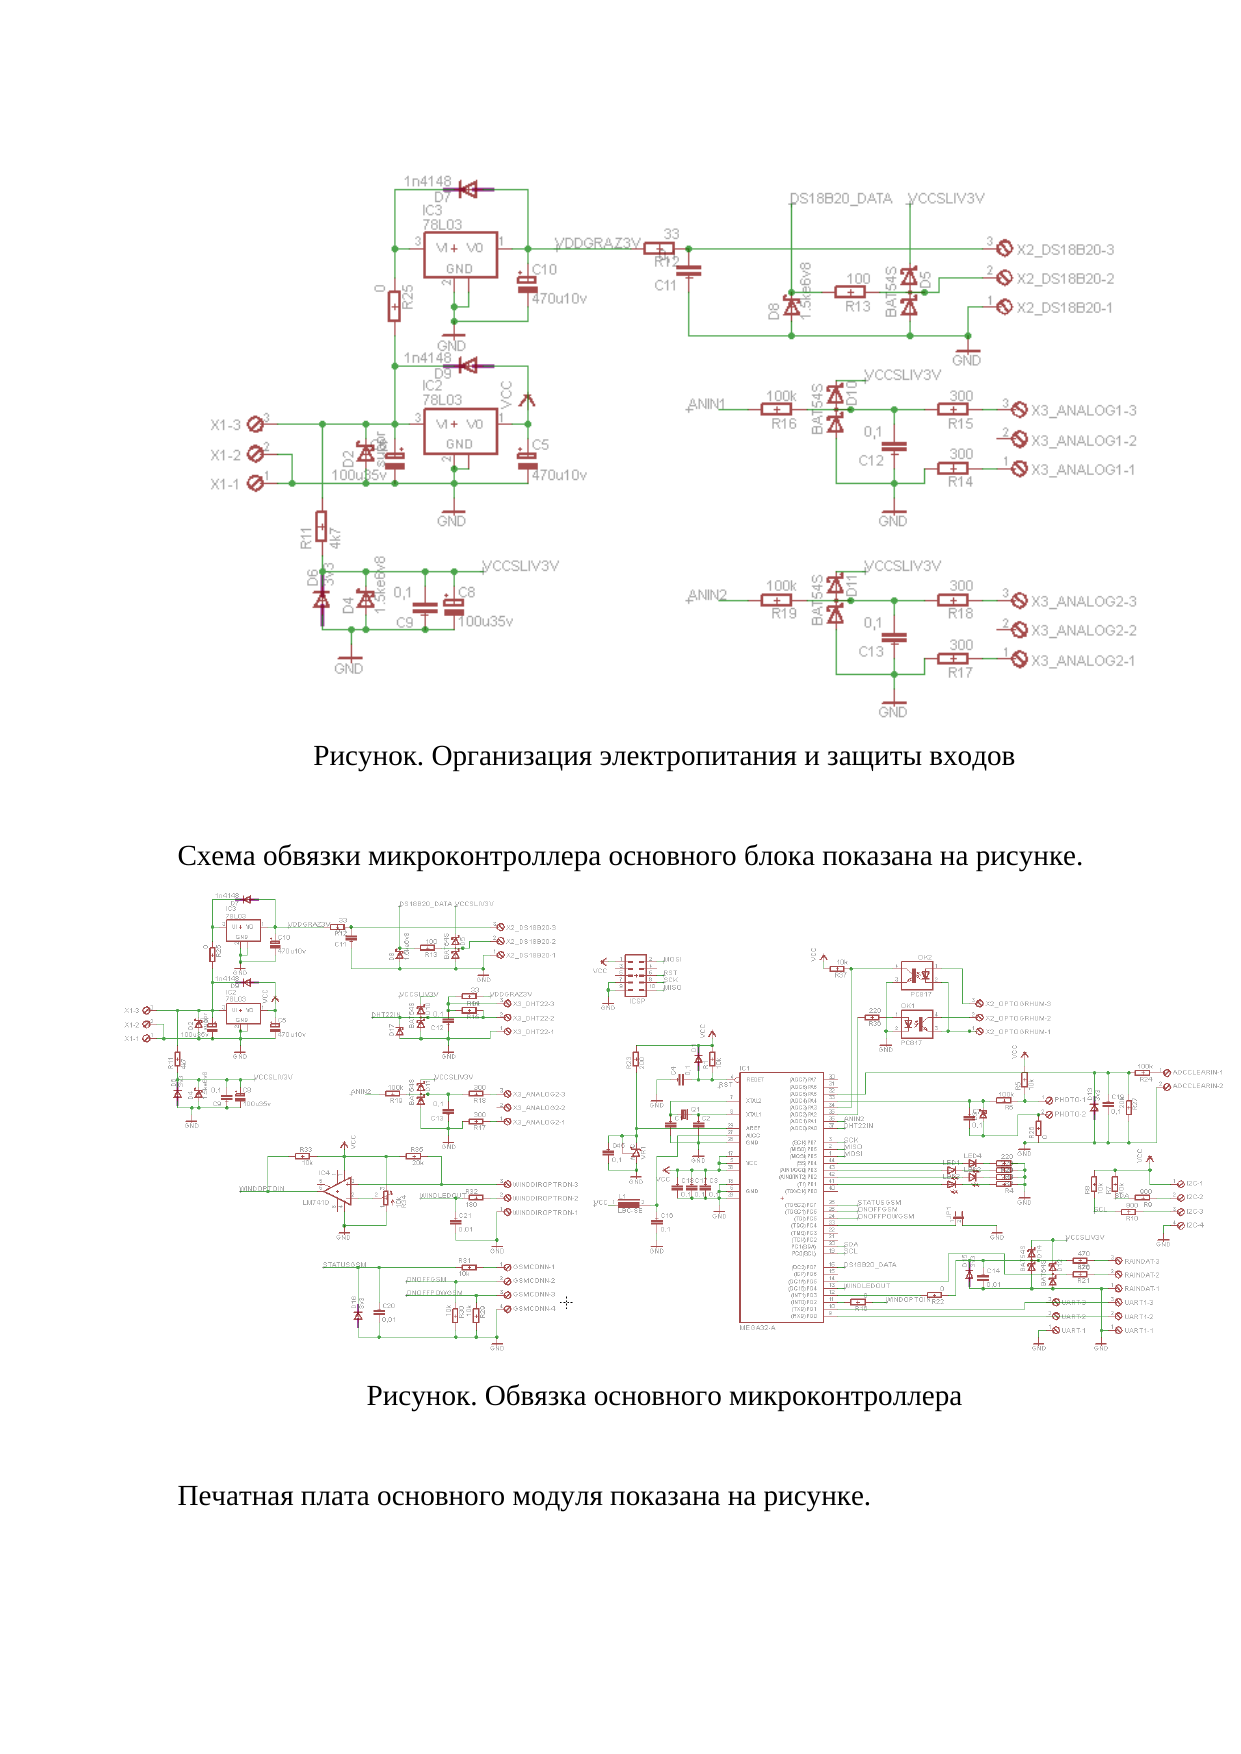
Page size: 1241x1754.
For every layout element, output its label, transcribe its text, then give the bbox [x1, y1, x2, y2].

text Схема обвязки микроконтроллера основного блока показана на рисунке. [177, 838, 1152, 872]
picture [177, 118, 1152, 724]
text Рисунок. Обвязка основного микроконтроллера [177, 1378, 1152, 1411]
text Печатная плата основного модуля показана на рисунке. [177, 1478, 1152, 1512]
text Рисунок. Организация электропитания и защиты входов [177, 738, 1152, 771]
picture [118, 888, 1230, 1364]
